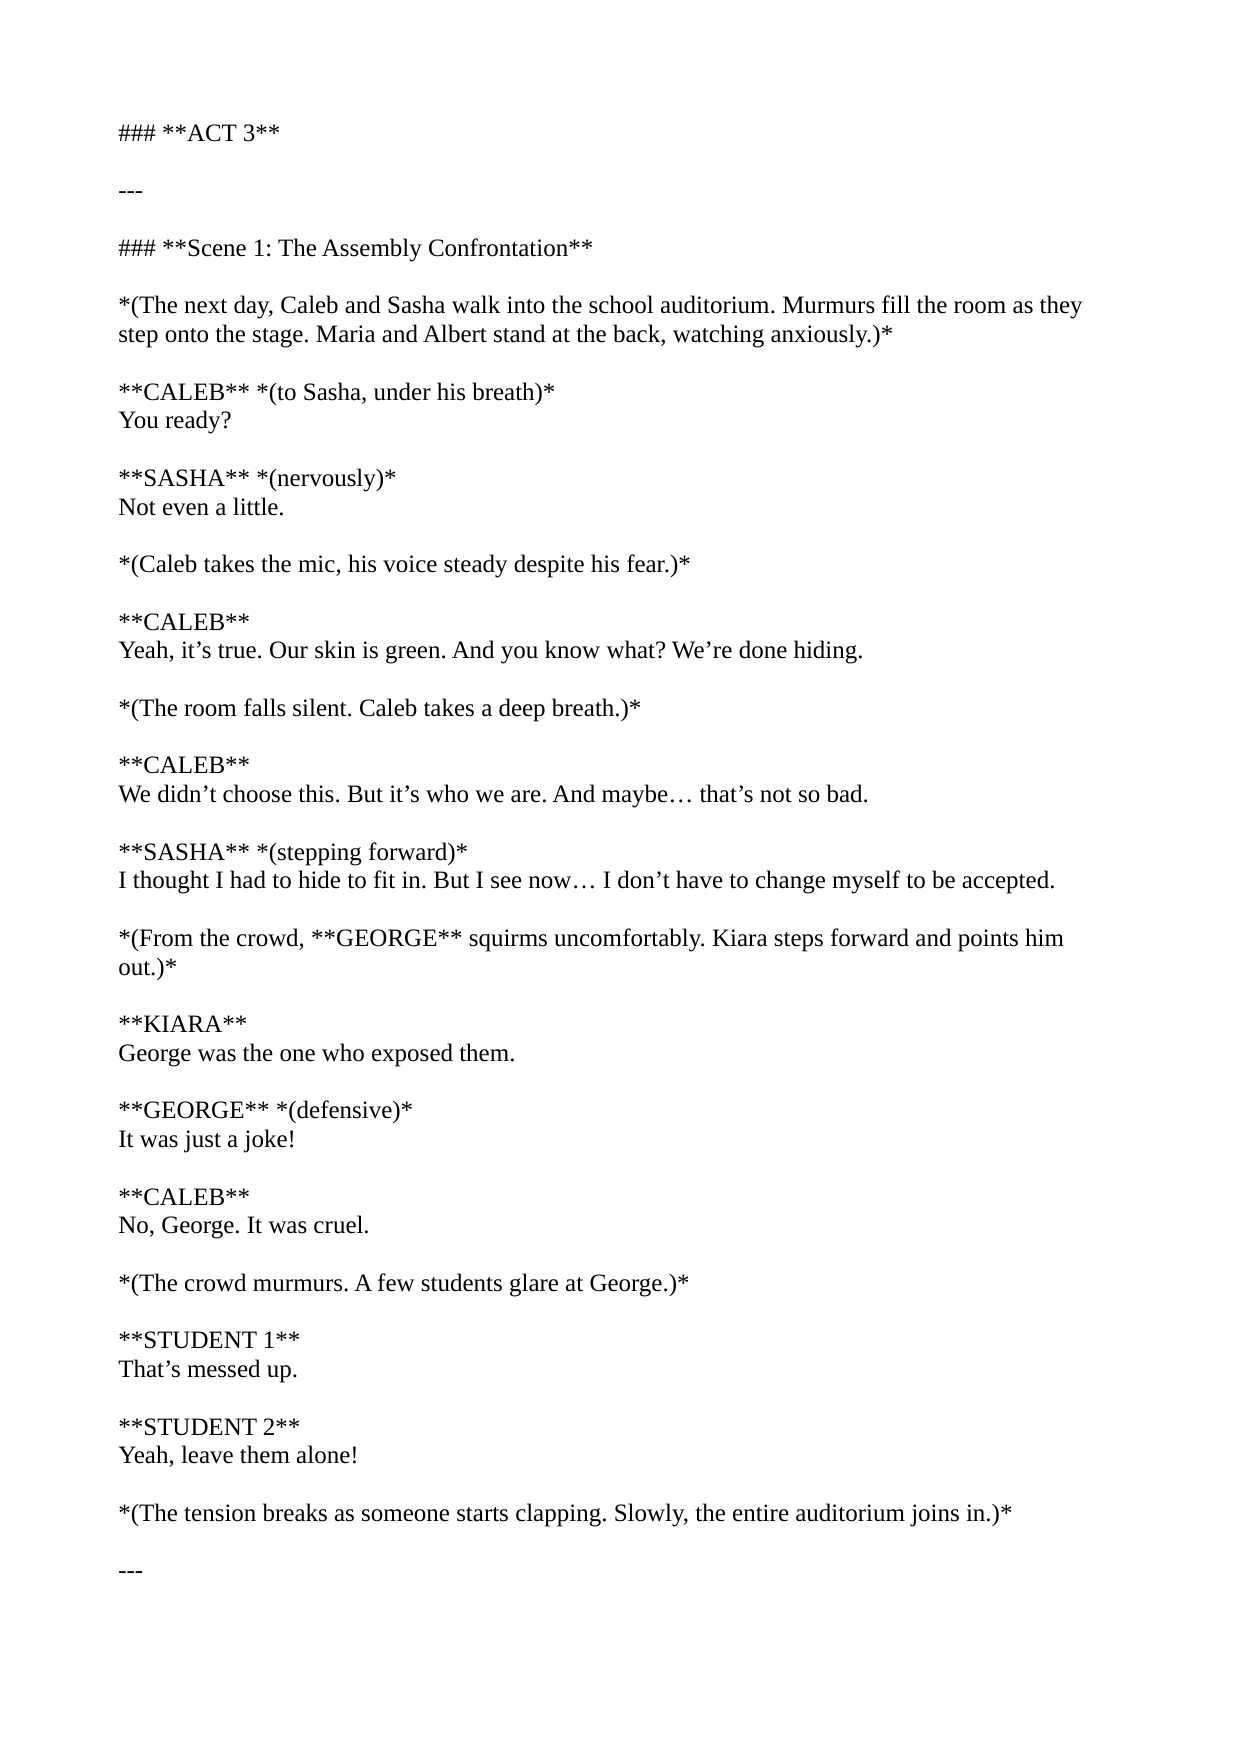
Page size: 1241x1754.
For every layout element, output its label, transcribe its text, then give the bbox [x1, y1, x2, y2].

text **GEORGE** *(defensive)* [118, 1096, 1122, 1124]
text ### **Scene 1: The Assembly Confrontation** [118, 233, 1122, 262]
text I thought I had to hide to fit in. But I see now… I don’t have to change myself to be accepted. [118, 866, 1122, 894]
text *(The room falls silent. Caleb takes a deep breath.)* [118, 693, 1122, 722]
text **STUDENT 1** [118, 1326, 1122, 1354]
text **CALEB** [118, 1182, 1122, 1211]
text **SASHA** *(stepping forward)* [118, 837, 1122, 866]
text **CALEB** [118, 751, 1122, 779]
text *(Caleb takes the mic, his voice steady despite his fear.)* [118, 549, 1122, 578]
text *(The next day, Caleb and Sasha walk into the school auditorium. Murmurs fill the room as they step onto the stage. Maria and Albert stand at the back, watching anxiously.)* [118, 291, 1122, 348]
text **CALEB** *(to Sasha, under his breath)* [118, 377, 1122, 406]
text Not even a little. [118, 492, 1122, 521]
text George was the one who exposed them. [118, 1038, 1122, 1067]
text **STUDENT 2** [118, 1412, 1122, 1441]
text --- [118, 1556, 1122, 1584]
text *(The tension breaks as someone starts clapping. Slowly, the entire auditorium joins in.)* [118, 1498, 1122, 1527]
text It was just a joke! [118, 1124, 1122, 1153]
text Yeah, leave them alone! [118, 1441, 1122, 1469]
text **KIARA** [118, 1009, 1122, 1038]
text *(The crowd murmurs. A few students glare at George.)* [118, 1268, 1122, 1297]
text No, George. It was cruel. [118, 1211, 1122, 1239]
text **CALEB** [118, 607, 1122, 636]
text You ready? [118, 406, 1122, 434]
text That’s messed up. [118, 1354, 1122, 1383]
text *(From the crowd, **GEORGE** squirms uncomfortably. Kiara steps forward and points him out.)* [118, 923, 1122, 981]
text **SASHA** *(nervously)* [118, 463, 1122, 492]
text Yeah, it’s true. Our skin is green. And you know what? We’re done hiding. [118, 636, 1122, 664]
text --- [118, 176, 1122, 204]
text ### **ACT 3** [118, 118, 1122, 147]
text We didn’t choose this. But it’s who we are. And maybe… that’s not so bad. [118, 779, 1122, 808]
